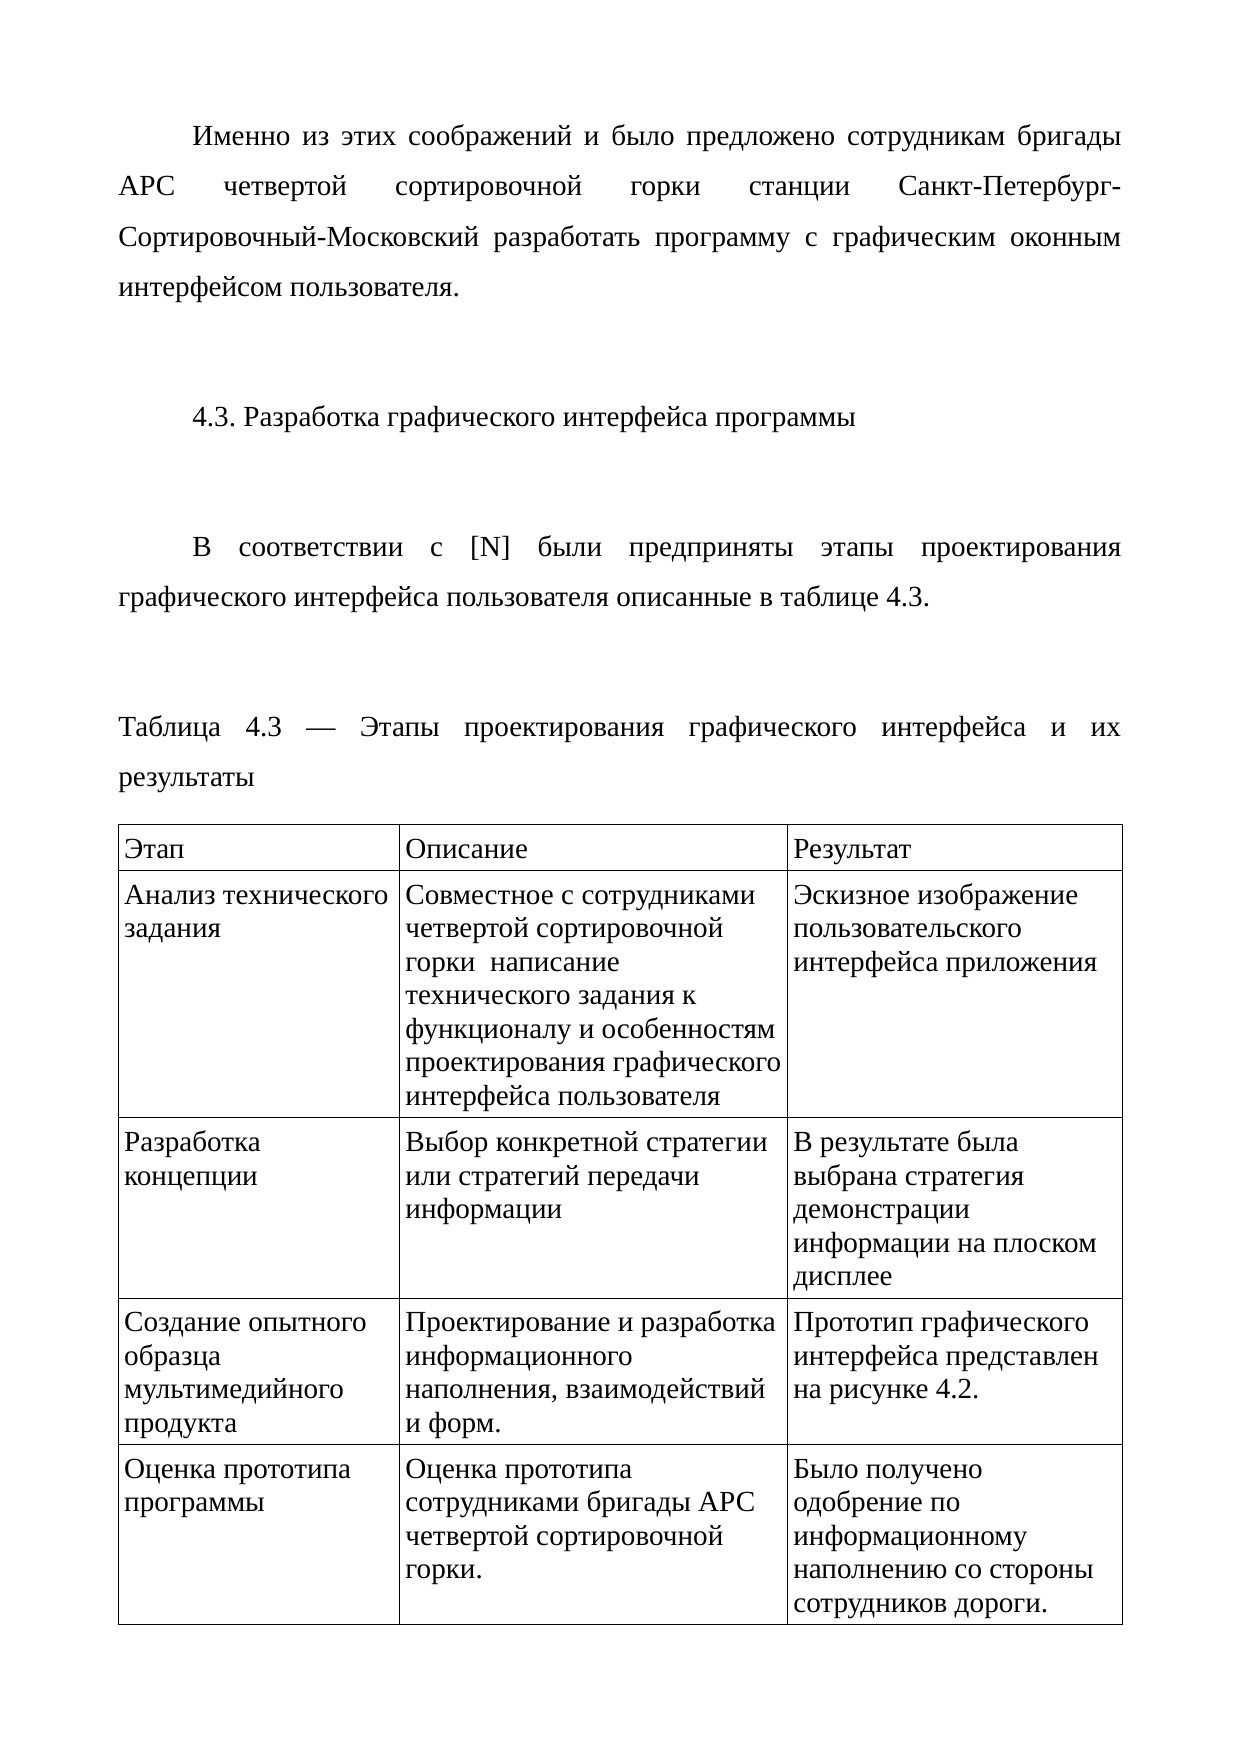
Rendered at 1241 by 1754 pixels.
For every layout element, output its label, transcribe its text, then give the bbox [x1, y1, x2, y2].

table_cell Выбор конкретной стратегии или стратегий передачи информации [400, 1118, 787, 1297]
table_cell Оценка прототипа сотрудниками бригады АРС четвертой сортировочной горки. [400, 1445, 787, 1624]
table_header Результат [788, 825, 1122, 870]
table_cell Прототип графического интерфейса представлен на рисунке 4.2. [788, 1299, 1122, 1444]
table_cell Анализ технического задания [119, 871, 399, 1117]
text В соответствии с [N] были предприняты этапы проектирования графического интерфейса пользователя описанные в таблице 4.3. [118, 529, 1122, 612]
table_cell Разработка концепции [119, 1118, 399, 1297]
text 4.3. Разработка графического интерфейса программы [118, 399, 1122, 432]
table_cell В результате была выбрана стратегия демонстрации информации на плоском дисплее [788, 1118, 1122, 1297]
table_cell Оценка прототипа программы [119, 1445, 399, 1624]
text Таблица 4.3 — Этапы проектирования графического интерфейса и их результаты [118, 709, 1122, 793]
table_cell Было получено одобрение по информационному наполнению со стороны сотрудников дороги. [788, 1445, 1122, 1624]
table_cell Совместное с сотрудниками четвертой сортировочной горки написание технического задания к функционалу и особенностям проектирования графического интерфейса пользователя [400, 871, 787, 1117]
table_header Описание [400, 825, 787, 870]
text Именно из этих соображений и было предложено сотрудникам бригады АРС четвертой сортировочной горки станции Санкт-Петербург-Сортировочный-Московский разработать программу с графическим оконным интерфейсом пользователя. [118, 118, 1122, 303]
table_cell Создание опытного образца мультимедийного продукта [119, 1299, 399, 1444]
table_header Этап [119, 825, 399, 870]
table_cell Проектирование и разработка информационного наполнения, взаимодействий и форм. [400, 1299, 787, 1444]
table_cell Эскизное изображение пользовательского интерфейса приложения [788, 871, 1122, 1117]
